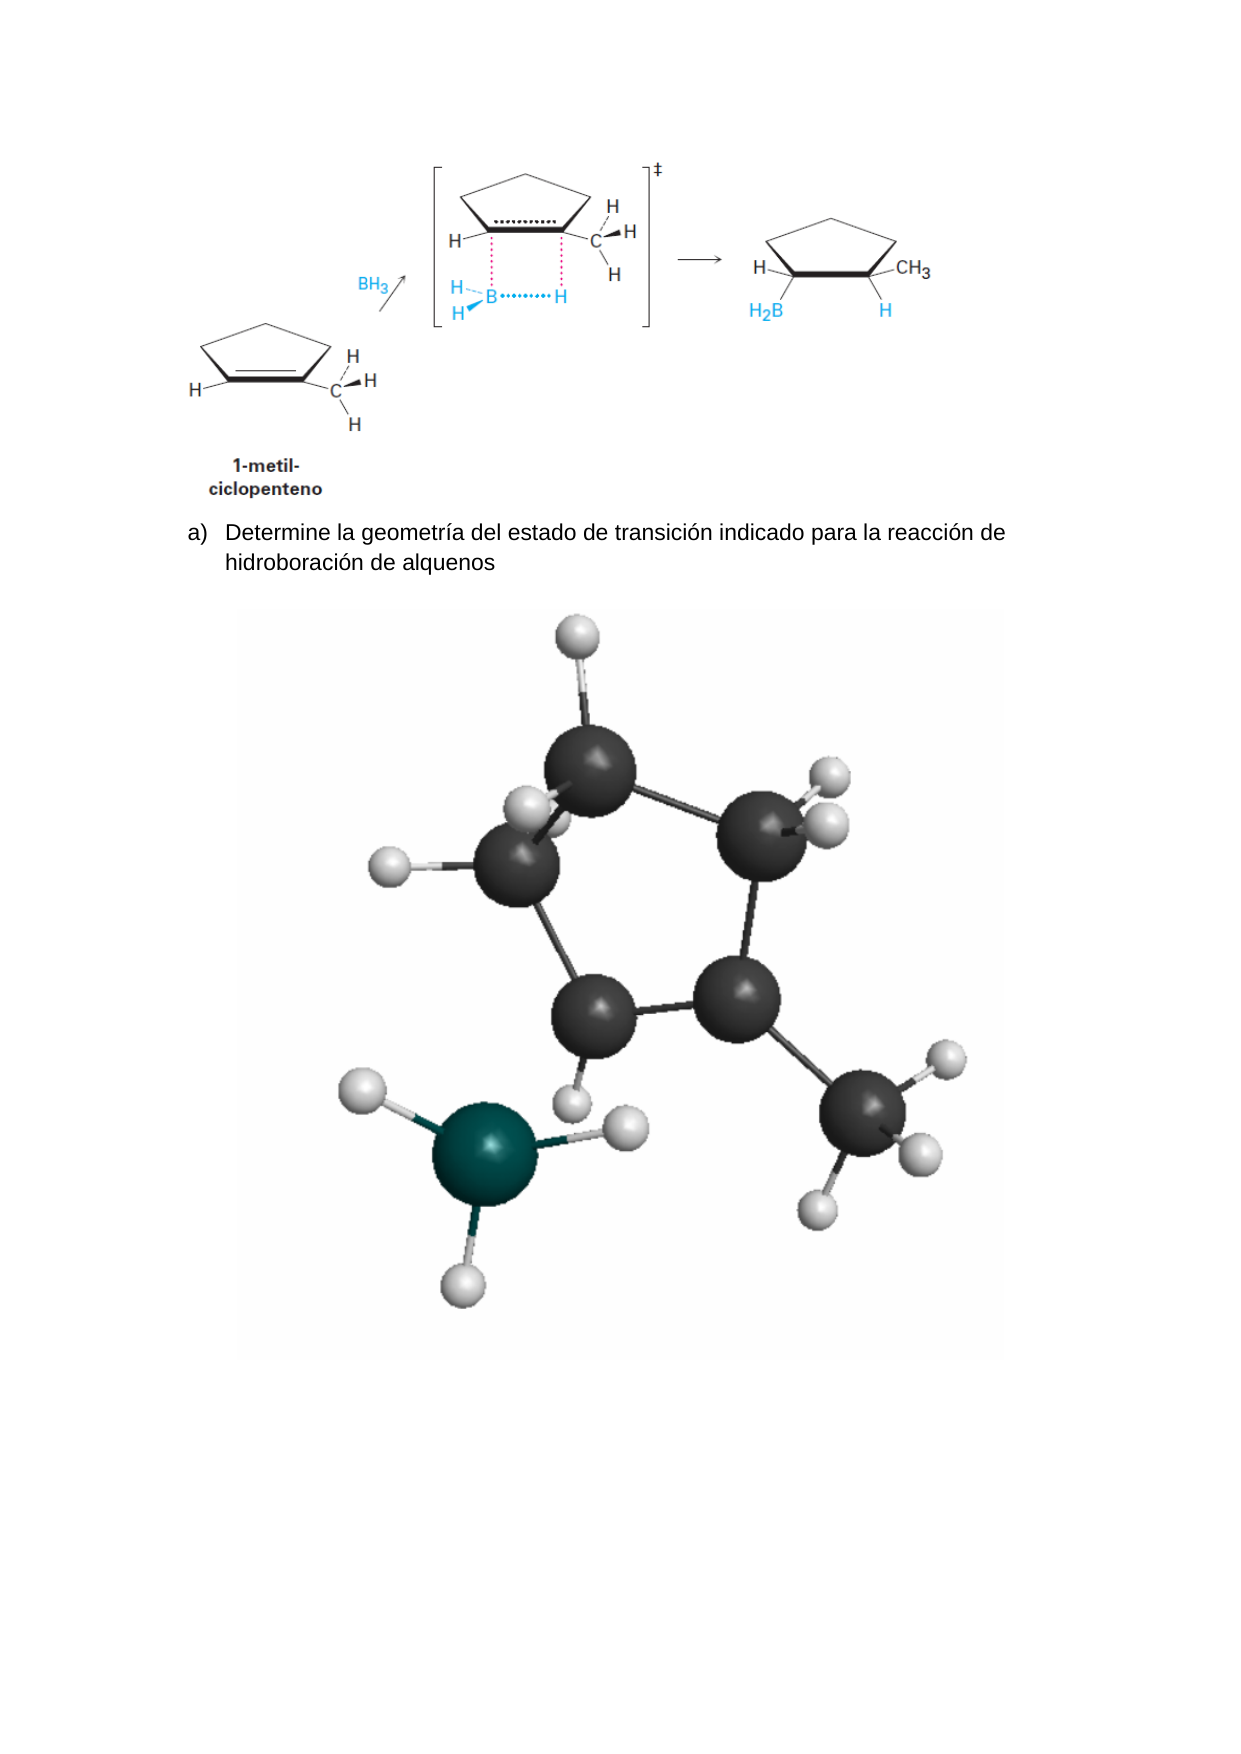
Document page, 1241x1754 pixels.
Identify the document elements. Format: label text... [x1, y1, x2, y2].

picture [150, 150, 973, 516]
picture [236, 609, 1004, 1360]
list Determine la geometría del estado de transición indicado para la reacción de hidroboración de alquenos [187, 519, 1090, 576]
